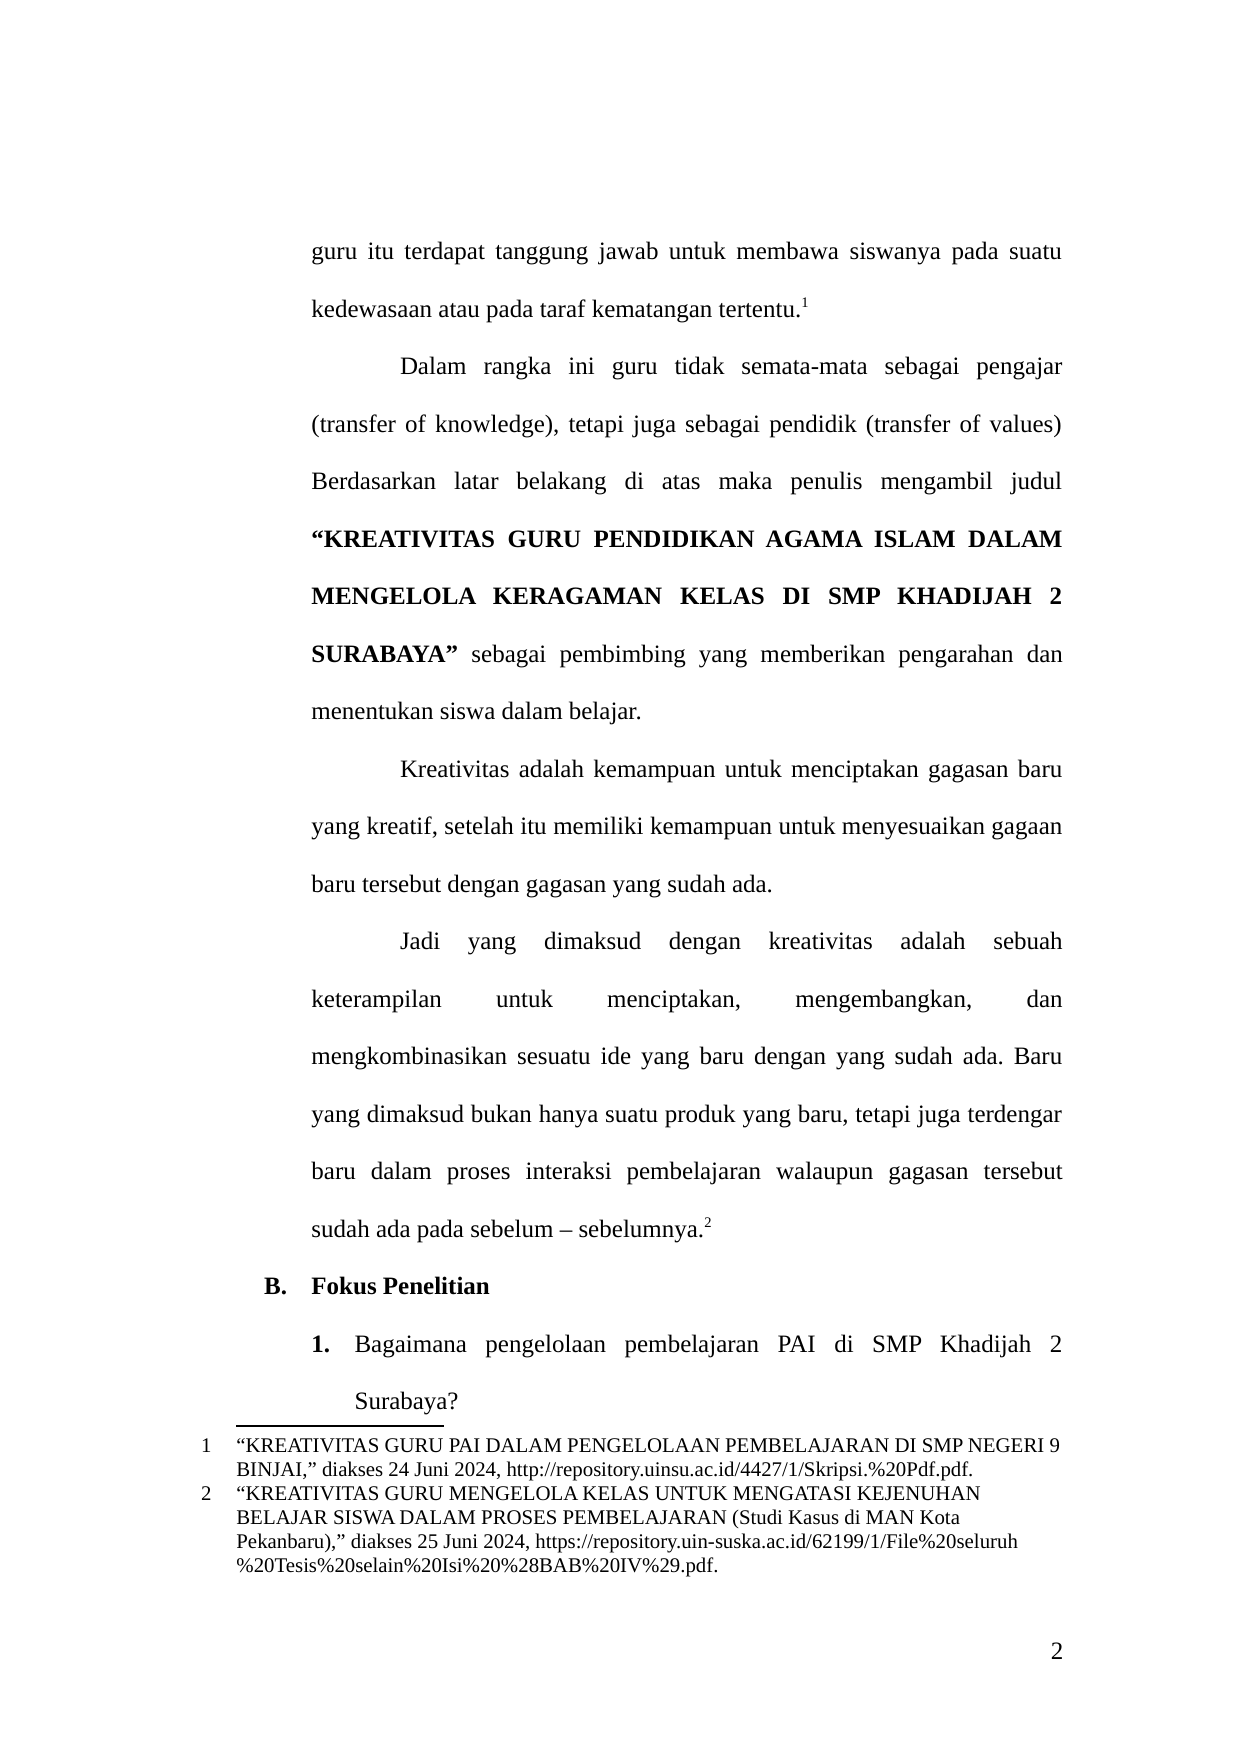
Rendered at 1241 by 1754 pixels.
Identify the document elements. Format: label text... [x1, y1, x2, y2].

text guru itu terdapat tanggung jawab untuk membawa siswanya pada suatu kedewasaan atau pada taraf kematangan tertentu. [311, 236, 1063, 322]
list Bagaimana pengelolaan pembelajaran PAI di SMP Khadijah 2 Surabaya? [311, 1329, 1063, 1415]
text Kreativitas adalah kemampuan untuk menciptakan gagasan baru yang kreatif, setelah itu memiliki kemampuan untuk menyesuaikan gagaan baru tersebut dengan gagasan yang sudah ada. [311, 754, 1063, 897]
text “KREATIVITAS GURU MENGELOLA KELAS UNTUK MENGATASI KEJENUHAN BELAJAR SISWA DALAM PROSES PEMBELAJARAN (Studi Kasus di MAN Kota Pekanbaru),” diakses 25 Juni 2024, https://repository.uin-suska.ac.id/62199/1/File%20seluruh%20Tesis%20selain%20Isi%20%28BAB%20IV%29.pdf. [201, 1481, 1063, 1577]
text Jadi yang dimaksud dengan kreativitas adalah sebuah keterampilan untuk menciptakan, mengembangkan, dan mengkombinasikan sesuatu ide yang baru dengan yang sudah ada. Baru yang dimaksud bukan hanya suatu produk yang baru, tetapi juga terdengar baru dalam proses interaksi pembelajaran walaupun gagasan tersebut sudah ada pada sebelum – sebelumnya. [311, 926, 1063, 1242]
text Dalam rangka ini guru tidak semata-mata sebagai pengajar (transfer of knowledge), tetapi juga sebagai pendidik (transfer of values) Berdasarkan latar belakang di atas maka penulis mengambil judul “KREATIVITAS GURU PENDIDIKAN AGAMA ISLAM DALAM MENGELOLA KERAGAMAN KELAS DI SMP KHADIJAH 2 SURABAYA” sebagai pembimbing yang memberikan pengarahan dan menentukan siswa dalam belajar. [311, 351, 1063, 725]
text “KREATIVITAS GURU PAI DALAM PENGELOLAAN PEMBELAJARAN DI SMP NEGERI 9 BINJAI,” diakses 24 Juni 2024, http://repository.uinsu.ac.id/4427/1/Skripsi.%20Pdf.pdf. [201, 1432, 1063, 1481]
subtitle fokus penelitian [264, 1271, 1063, 1300]
